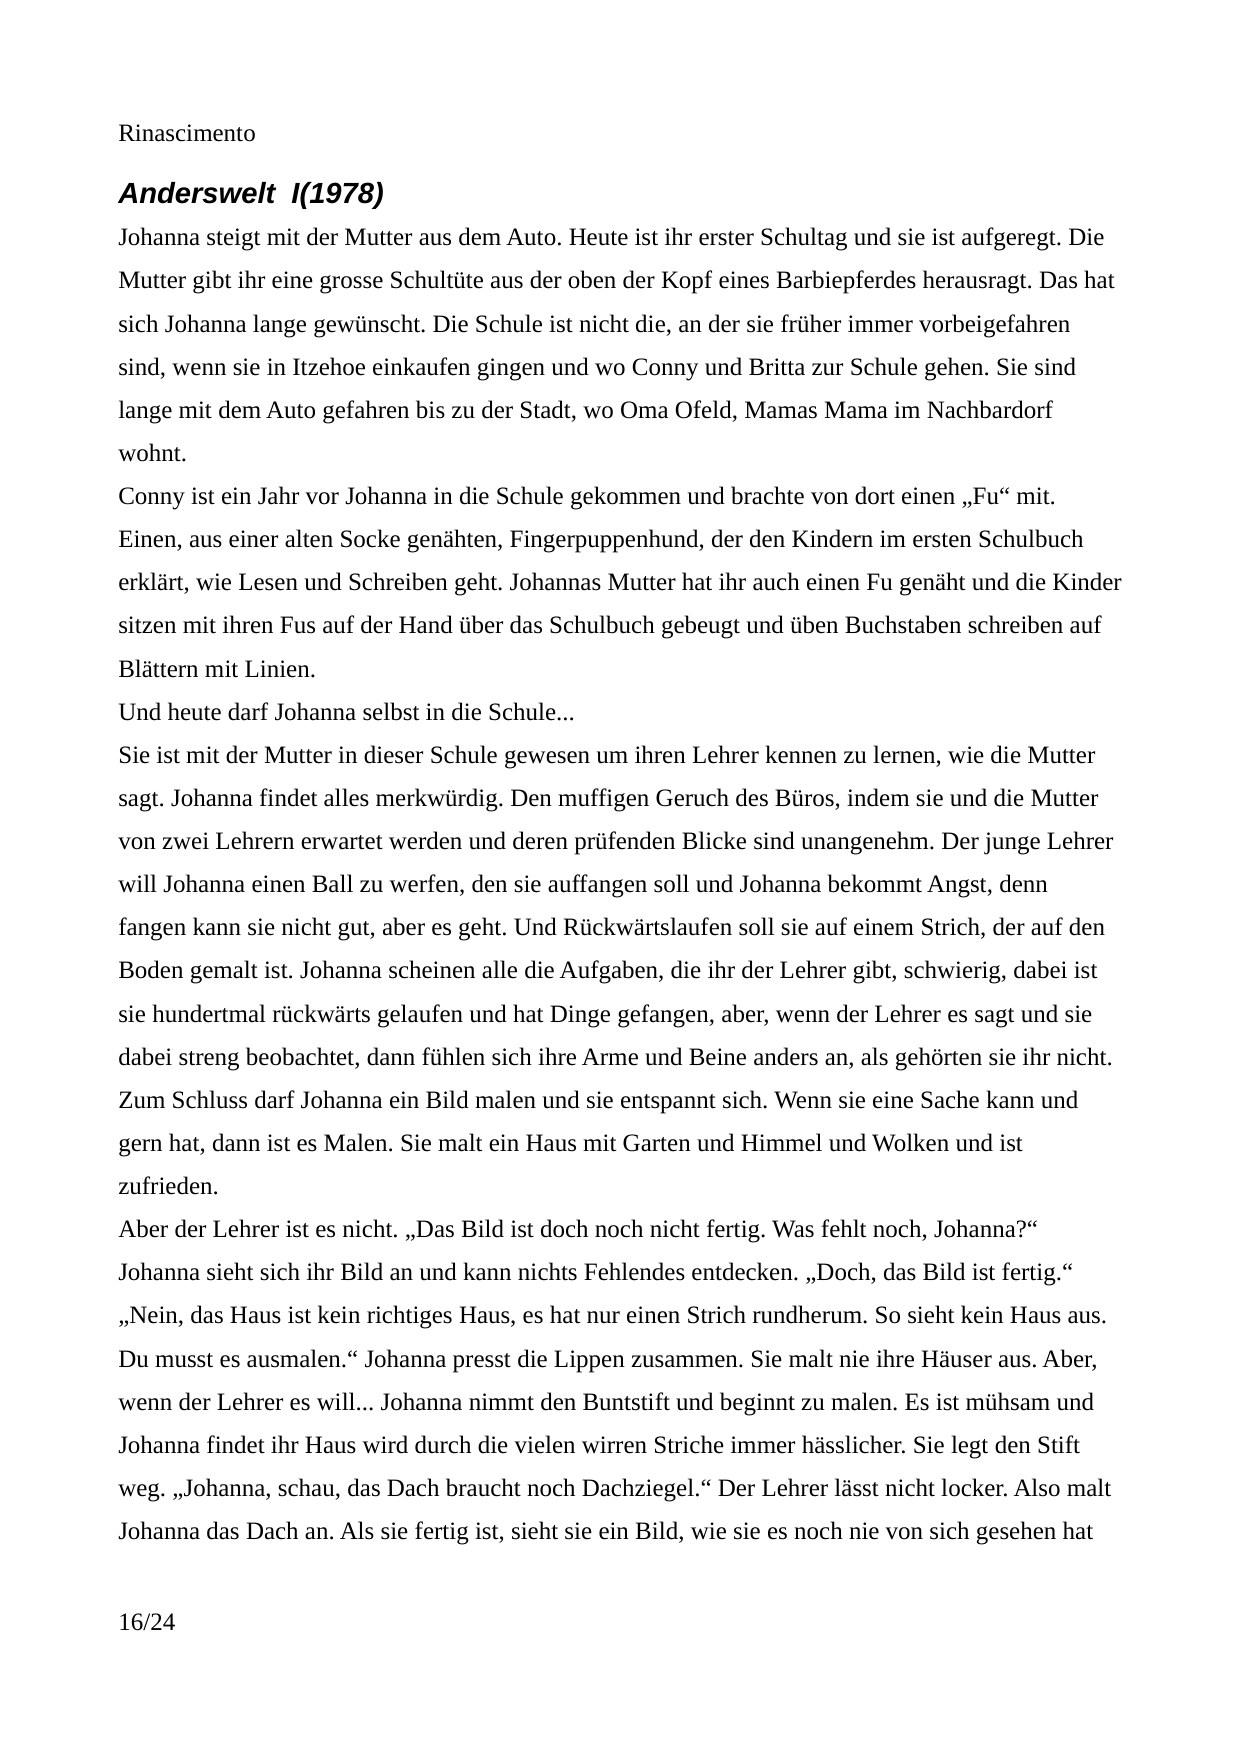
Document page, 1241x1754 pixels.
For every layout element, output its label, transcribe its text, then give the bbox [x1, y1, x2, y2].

text Aber der Lehrer ist es nicht. „Das Bild ist doch noch nicht fertig. Was fehlt noch, Johanna?“ Johanna sieht sich ihr Bild an und kann nichts Fehlendes entdecken. „Doch, das Bild ist fertig.“ „Nein, das Haus ist kein richtiges Haus, es hat nur einen Strich rundherum. So sieht kein Haus aus. Du musst es ausmalen.“ Johanna presst die Lippen zusammen. Sie malt nie ihre Häuser aus. Aber, wenn der Lehrer es will... Johanna nimmt den Buntstift und beginnt zu malen. Es ist mühsam und Johanna findet ihr Haus wird durch die vielen wirren Striche immer hässlicher. Sie legt den Stift weg. „Johanna, schau, das Dach braucht noch Dachziegel.“ Der Lehrer lässt nicht locker. Also malt Johanna das Dach an. Als sie fertig ist, sieht sie ein Bild, wie sie es noch nie von sich gesehen hat [118, 1214, 1122, 1545]
text Conny ist ein Jahr vor Johanna in die Schule gekommen und brachte von dort einen „Fu“ mit. Einen, aus einer alten Socke genähten, Fingerpuppenhund, der den Kindern im ersten Schulbuch erklärt, wie Lesen und Schreiben geht. Johannas Mutter hat ihr auch einen Fu genäht und die Kinder sitzen mit ihren Fus auf der Hand über das Schulbuch gebeugt und üben Buchstaben schreiben auf Blättern mit Linien. [118, 481, 1122, 682]
subtitle Anderswelt I(1978) [118, 176, 1122, 210]
text Und heute darf Johanna selbst in die Schule... [118, 697, 1122, 726]
text Johanna steigt mit der Mutter aus dem Auto. Heute ist ihr erster Schultag und sie ist aufgeregt. Die Mutter gibt ihr eine grosse Schultüte aus der oben der Kopf eines Barbiepferdes herausragt. Das hat sich Johanna lange gewünscht. Die Schule ist nicht die, an der sie früher immer vorbeigefahren sind, wenn sie in Itzehoe einkaufen gingen und wo Conny und Britta zur Schule gehen. Sie sind lange mit dem Auto gefahren bis zu der Stadt, wo Oma Ofeld, Mamas Mama im Nachbardorf wohnt. [118, 222, 1122, 467]
text Zum Schluss darf Johanna ein Bild malen und sie entspannt sich. Wenn sie eine Sache kann und gern hat, dann ist es Malen. Sie malt ein Haus mit Garten und Himmel und Wolken und ist zufrieden. [118, 1085, 1122, 1200]
text Sie ist mit der Mutter in dieser Schule gewesen um ihren Lehrer kennen zu lernen, wie die Mutter sagt. Johanna findet alles merkwürdig. Den muffigen Geruch des Büros, indem sie und die Mutter von zwei Lehrern erwartet werden und deren prüfenden Blicke sind unangenehm. Der junge Lehrer will Johanna einen Ball zu werfen, den sie auffangen soll und Johanna bekommt Angst, denn fangen kann sie nicht gut, aber es geht. Und Rückwärtslaufen soll sie auf einem Strich, der auf den Boden gemalt ist. Johanna scheinen alle die Aufgaben, die ihr der Lehrer gibt, schwierig, dabei ist sie hundertmal rückwärts gelaufen und hat Dinge gefangen, aber, wenn der Lehrer es sagt und sie dabei streng beobachtet, dann fühlen sich ihre Arme und Beine anders an, als gehörten sie ihr nicht. [118, 740, 1122, 1071]
